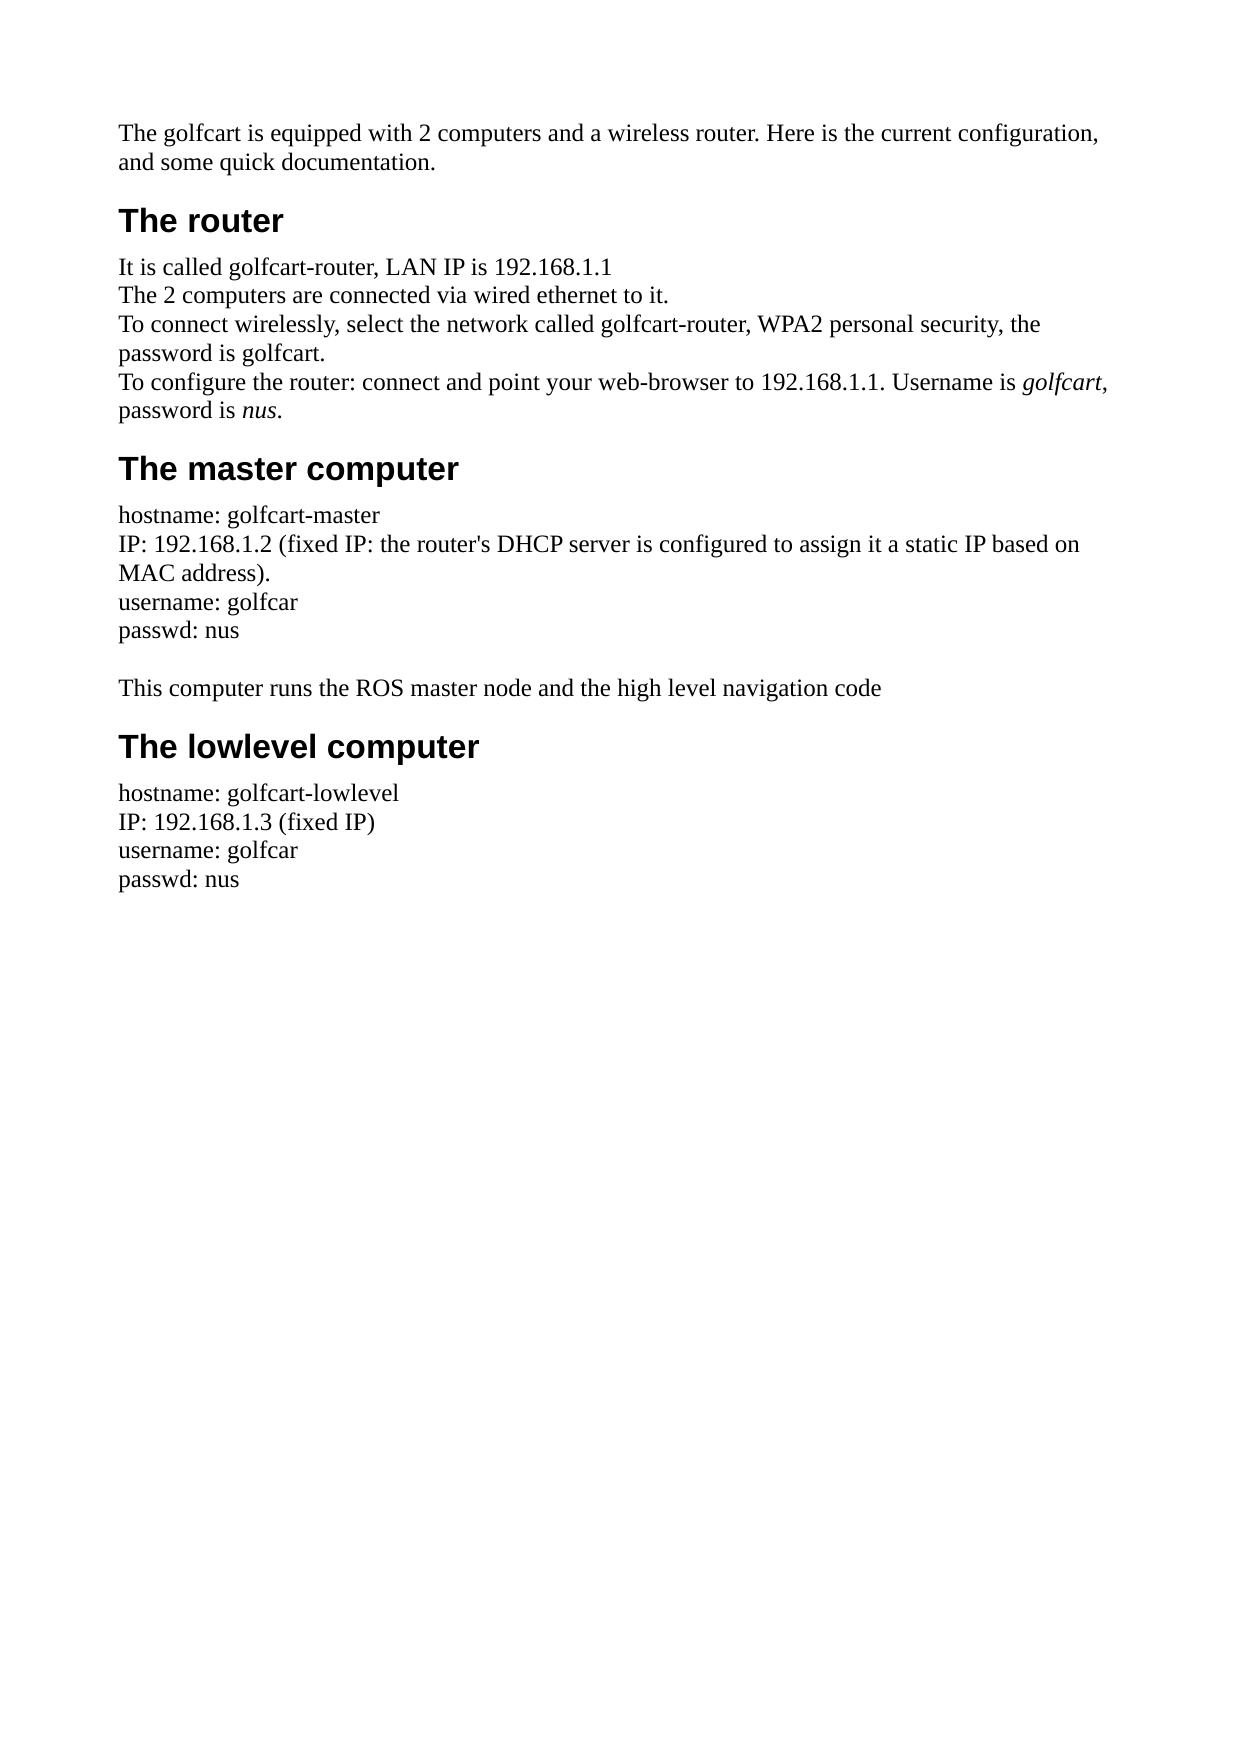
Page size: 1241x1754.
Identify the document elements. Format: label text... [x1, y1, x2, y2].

text The 2 computers are connected via wired ethernet to it. [118, 281, 1122, 309]
text passwd: nus [118, 864, 1122, 893]
text passwd: nus [118, 615, 1122, 644]
subtitle The router [118, 201, 1122, 239]
text To connect wirelessly, select the network called golfcart-router, WPA2 personal security, the password is golfcart. [118, 309, 1122, 367]
text username: golfcar [118, 835, 1122, 864]
subtitle The master computer [118, 449, 1122, 488]
text username: golfcar [118, 587, 1122, 615]
text This computer runs the ROS master node and the high level navigation code [118, 673, 1122, 702]
text To configure the router: connect and point your web-browser to 192.168.1.1. Username is golfcart, password is nus. [118, 367, 1122, 424]
text hostname: golfcart-lowlevel [118, 778, 1122, 807]
subtitle The lowlevel computer [118, 727, 1122, 765]
text hostname: golfcart-master [118, 500, 1122, 529]
text The golfcart is equipped with 2 computers and a wireless router. Here is the current configuration, and some quick documentation. [118, 118, 1122, 176]
text IP: 192.168.1.2 (fixed IP: the router's DHCP server is configured to assign it a static IP based on MAC address). [118, 529, 1122, 587]
text It is called golfcart-router, LAN IP is 192.168.1.1 [118, 252, 1122, 281]
text IP: 192.168.1.3 (fixed IP) [118, 807, 1122, 835]
